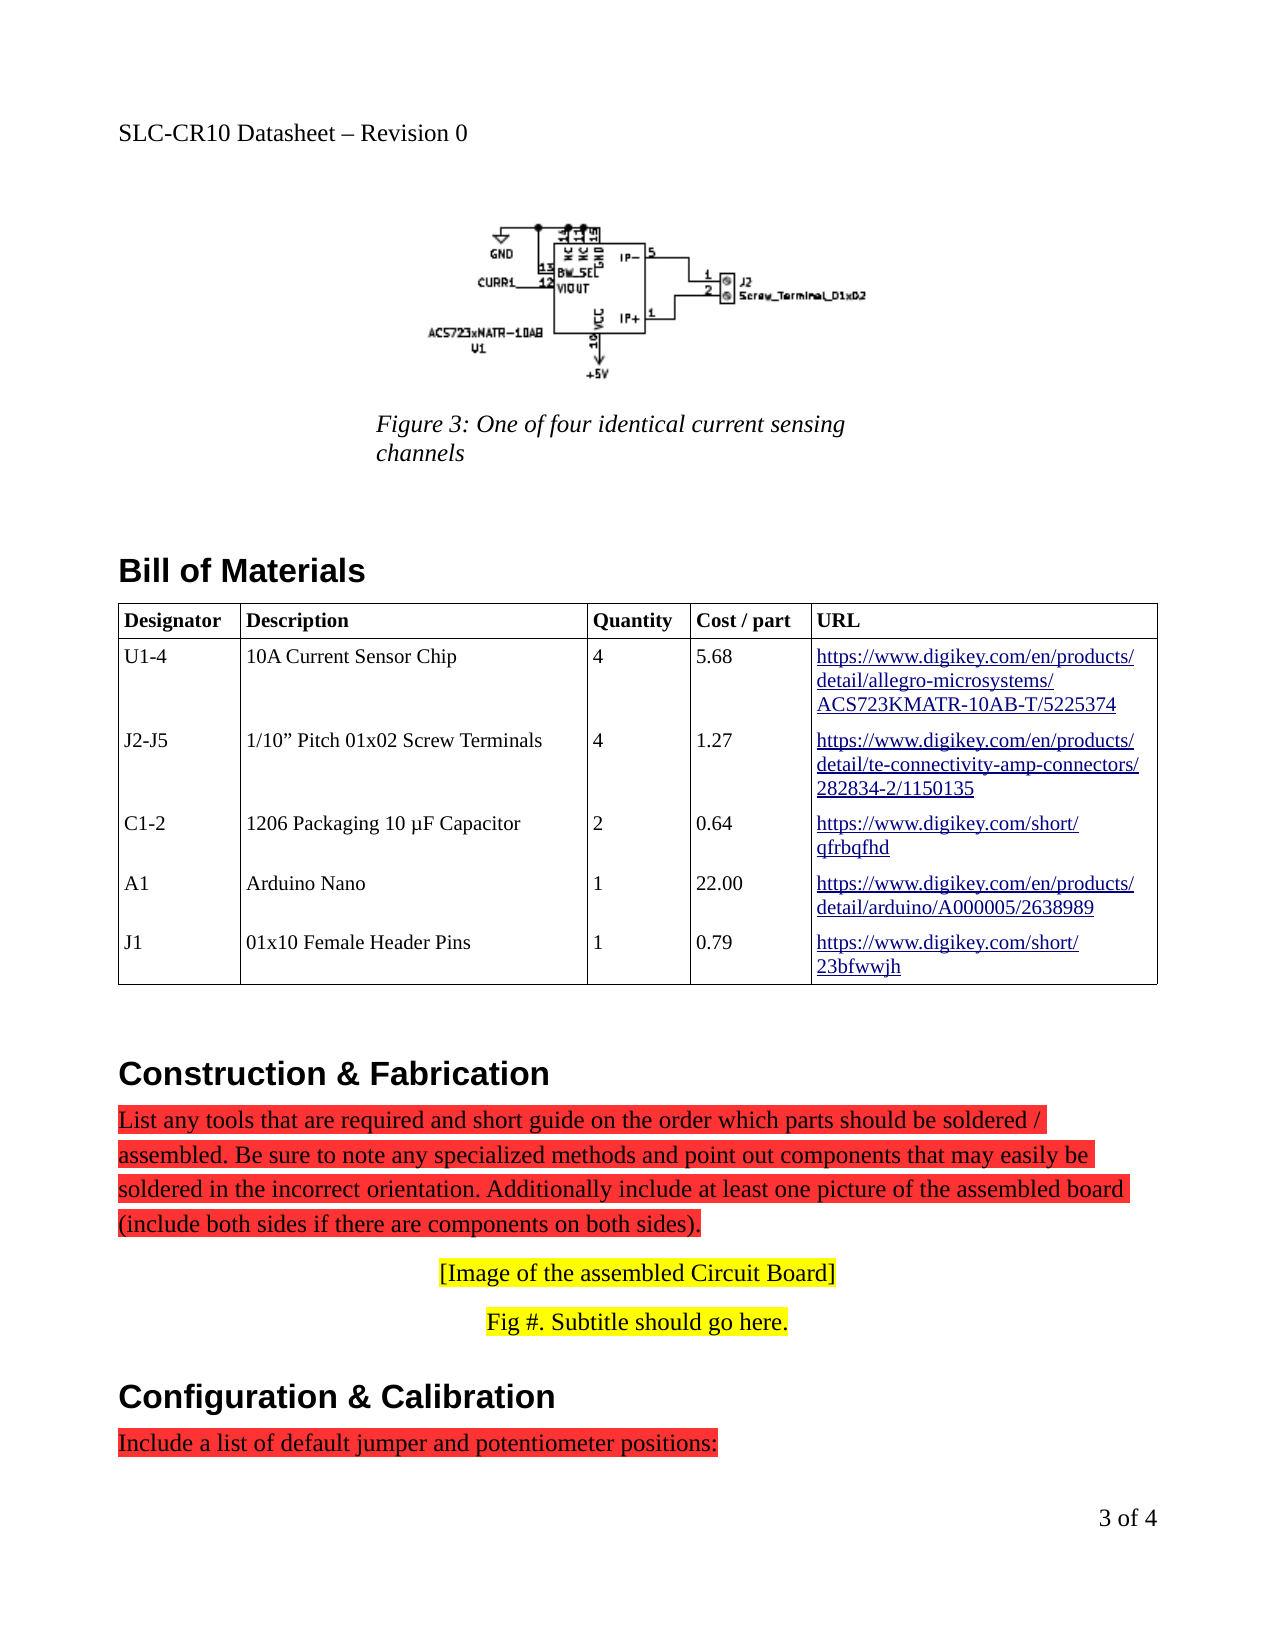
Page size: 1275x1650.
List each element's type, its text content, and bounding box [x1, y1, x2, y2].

table_cell https://www.digikey.com/en/products/detail/arduino/A000005/2638989 [812, 865, 1157, 924]
table_cell 4 [588, 639, 690, 722]
table_cell 1.27 [691, 722, 811, 805]
table_header Description [241, 604, 587, 638]
table_cell https://www.digikey.com/en/products/detail/te-connectivity-amp-connectors/282834-2/1150135 [812, 722, 1157, 805]
table_cell 22.00 [691, 865, 811, 924]
table_cell https://www.digikey.com/en/products/detail/allegro-microsystems/ACS723KMATR-10AB-T/5225374 [812, 639, 1157, 722]
picture [375, 188, 900, 410]
text Figure 3: One of four identical current sensing channels [376, 410, 899, 467]
table_cell C1-2 [119, 805, 240, 865]
table_cell U1-4 [119, 639, 240, 722]
text Fig #. Subtitle should go here. [118, 1307, 1157, 1336]
table_cell 1206 Packaging 10 µF Capacitor [241, 805, 587, 865]
table_cell 0.79 [691, 925, 811, 984]
table_cell 1 [588, 925, 690, 984]
table_cell https://www.digikey.com/short/23bfwwjh [812, 925, 1157, 984]
table_cell 4 [588, 722, 690, 805]
text Include a list of default jumper and potentiometer positions: [118, 1428, 1157, 1457]
table_cell 01x10 Female Header Pins [241, 925, 587, 984]
table_cell 2 [588, 805, 690, 865]
table_cell J1 [119, 925, 240, 984]
table_header Quantity [588, 604, 690, 638]
table_header URL [812, 604, 1157, 638]
table_cell 1 [588, 865, 690, 924]
subtitle Bill of Materials [118, 551, 1157, 590]
table_cell 10A Current Sensor Chip [241, 639, 587, 722]
table_cell 1/10” Pitch 01x02 Screw Terminals [241, 722, 587, 805]
text List any tools that are required and short guide on the order which parts should be soldered / assembled. Be sure to note any specialized methods and point out components that may easily be soldered in the incorrect orientation. Additionally include at least one picture of the assembled board (include both sides if there are components on both sides). [118, 1105, 1157, 1237]
table_header Designator [119, 604, 240, 638]
table_cell https://www.digikey.com/short/qfrbqfhd [812, 805, 1157, 865]
text [Image of the assembled Circuit Board] [118, 1258, 1157, 1287]
subtitle Configuration & Calibration [118, 1377, 1157, 1415]
table_cell J2-J5 [119, 722, 240, 805]
subtitle Construction & Fabrication [118, 1054, 1157, 1093]
table_cell 0.64 [691, 805, 811, 865]
table_cell 5.68 [691, 639, 811, 722]
table_cell Arduino Nano [241, 865, 587, 924]
table_cell A1 [119, 865, 240, 924]
table_header Cost / part [691, 604, 811, 638]
